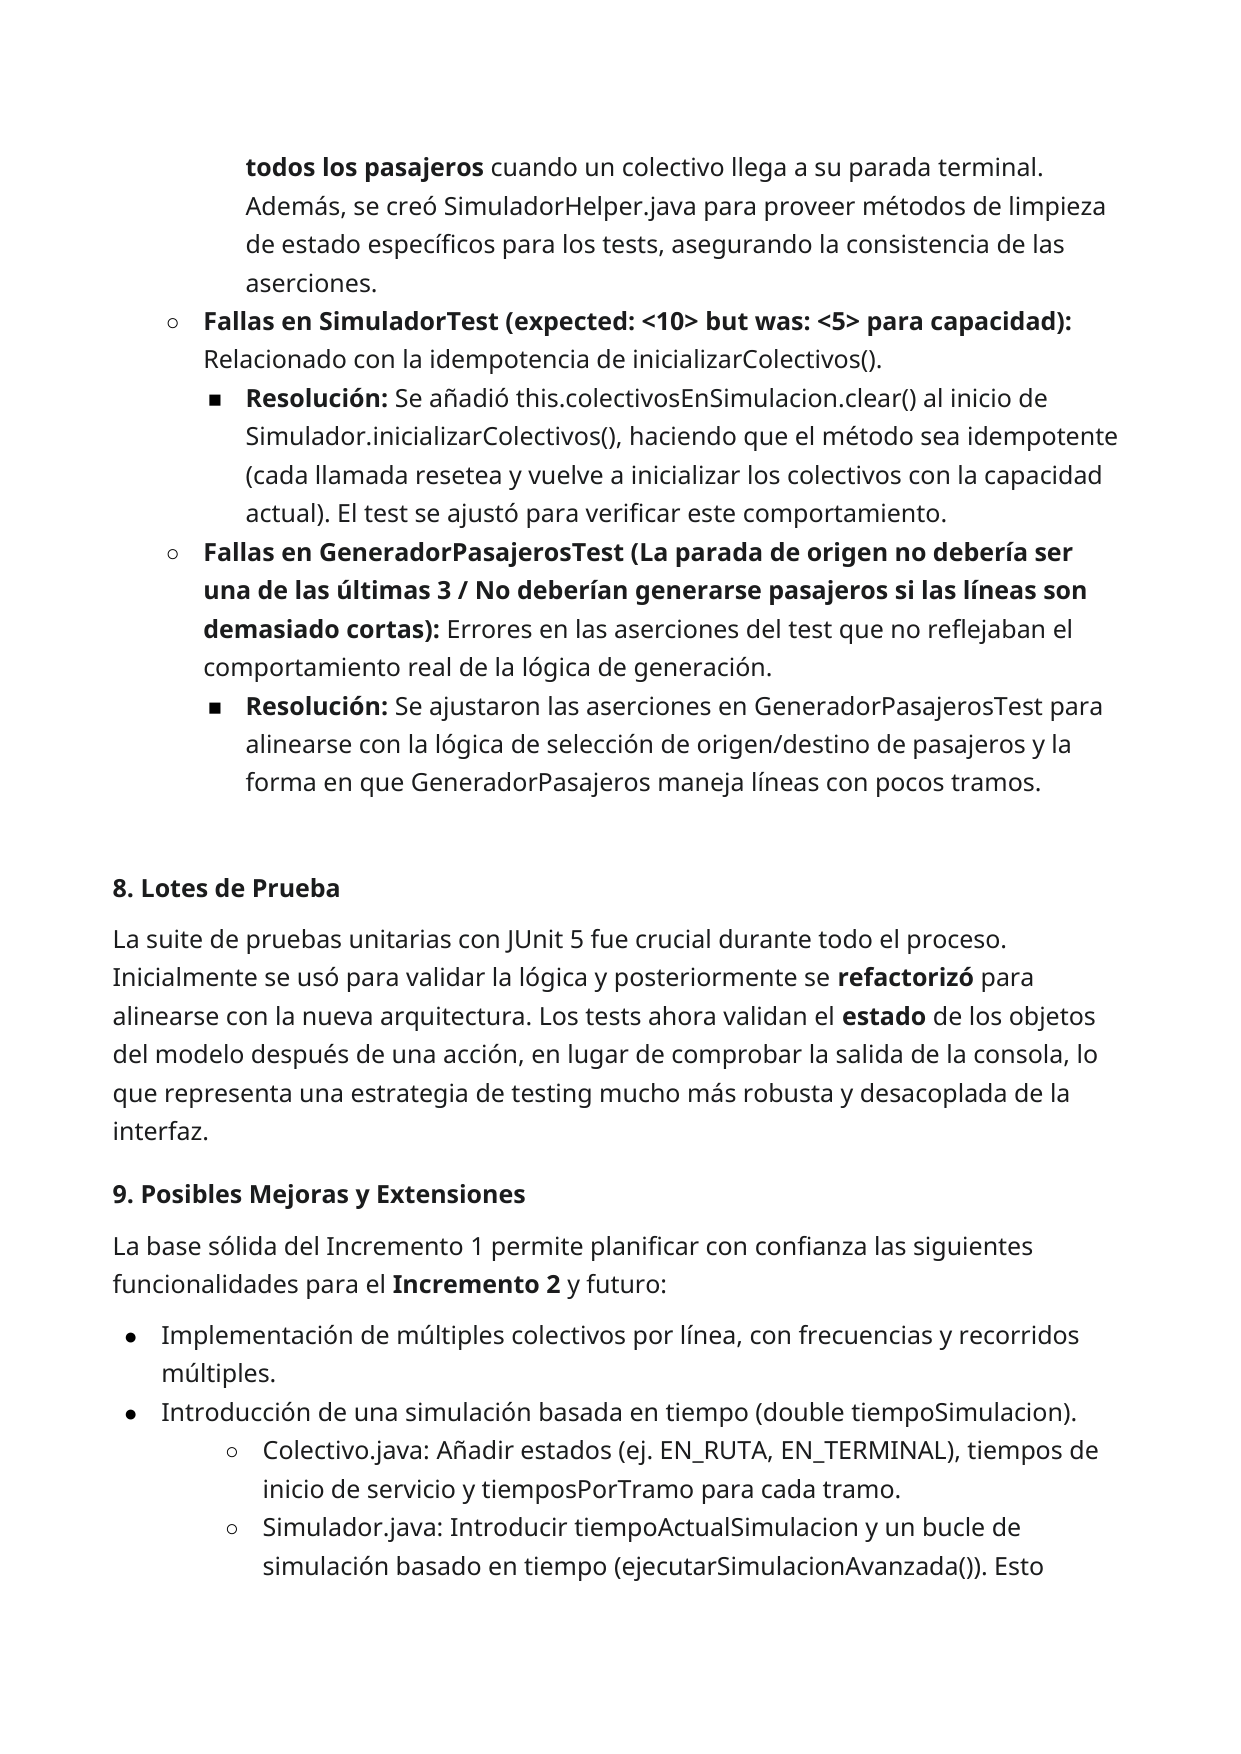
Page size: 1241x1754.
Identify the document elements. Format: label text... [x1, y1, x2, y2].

list todos los pasajeros cuando un colectivo llega a su parada terminal. Además, se creó SimuladorHelper.java para proveer métodos de limpieza de estado específicos para los tests, asegurando la consistencia de las aserciones. [208, 150, 1128, 299]
list Resolución: Se ajustaron las aserciones en GeneradorPasajerosTest para alinearse con la lógica de selección de origen/destino de pasajeros y la forma en que GeneradorPasajeros maneja líneas con pocos tramos. [208, 688, 1128, 799]
list Implementación de múltiples colectivos por línea, con frecuencias y recorridos múltiples. [123, 1317, 1128, 1390]
list Simulador.java: Introducir tiempoActualSimulacion y un bucle de simulación basado en tiempo (ejecutarSimulacionAvanzada()). Esto [225, 1510, 1128, 1582]
subtitle 9. Posibles Mejoras y Extensiones [112, 1177, 1128, 1211]
list Fallas en SimuladorTest (expected: <10> but was: <5> para capacidad): Relacionado con la idempotencia de inicializarColectivos(). [166, 304, 1128, 376]
list Fallas en GeneradorPasajerosTest (La parada de origen no debería ser una de las últimas 3 / No deberían generarse pasajeros si las líneas son demasiado cortas): Errores en las aserciones del test que no reflejaban el comportamiento real de la lógica de generación. [166, 534, 1128, 684]
list Resolución: Se añadió this.colectivosEnSimulacion.clear() al inicio de Simulador.inicializarColectivos(), haciendo que el método sea idempotente (cada llamada resetea y vuelve a inicializar los colectivos con la capacidad actual). El test se ajustó para verificar este comportamiento. [208, 381, 1128, 530]
list Introducción de una simulación basada en tiempo (double tiempoSimulacion). [123, 1394, 1128, 1428]
list Colectivo.java: Añadir estados (ej. EN_RUTA, EN_TERMINAL), tiempos de inicio de servicio y tiemposPorTramo para cada tramo. [225, 1433, 1128, 1505]
text La suite de pruebas unitarias con JUnit 5 fue crucial durante todo el proceso. Inicialmente se usó para validar la lógica y posteriormente se refactorizó para alinearse con la nueva arquitectura. Los tests ahora validan el estado de los objetos del modelo después de una acción, en lugar de comprobar la salida de la consola, lo que representa una estrategia de testing mucho más robusta y desacoplada de la interfaz. [112, 922, 1128, 1148]
text La base sólida del Incremento 1 permite planificar con confianza las siguientes funcionalidades para el Incremento 2 y futuro: [112, 1228, 1128, 1301]
subtitle 8. Lotes de Prueba [112, 871, 1128, 905]
